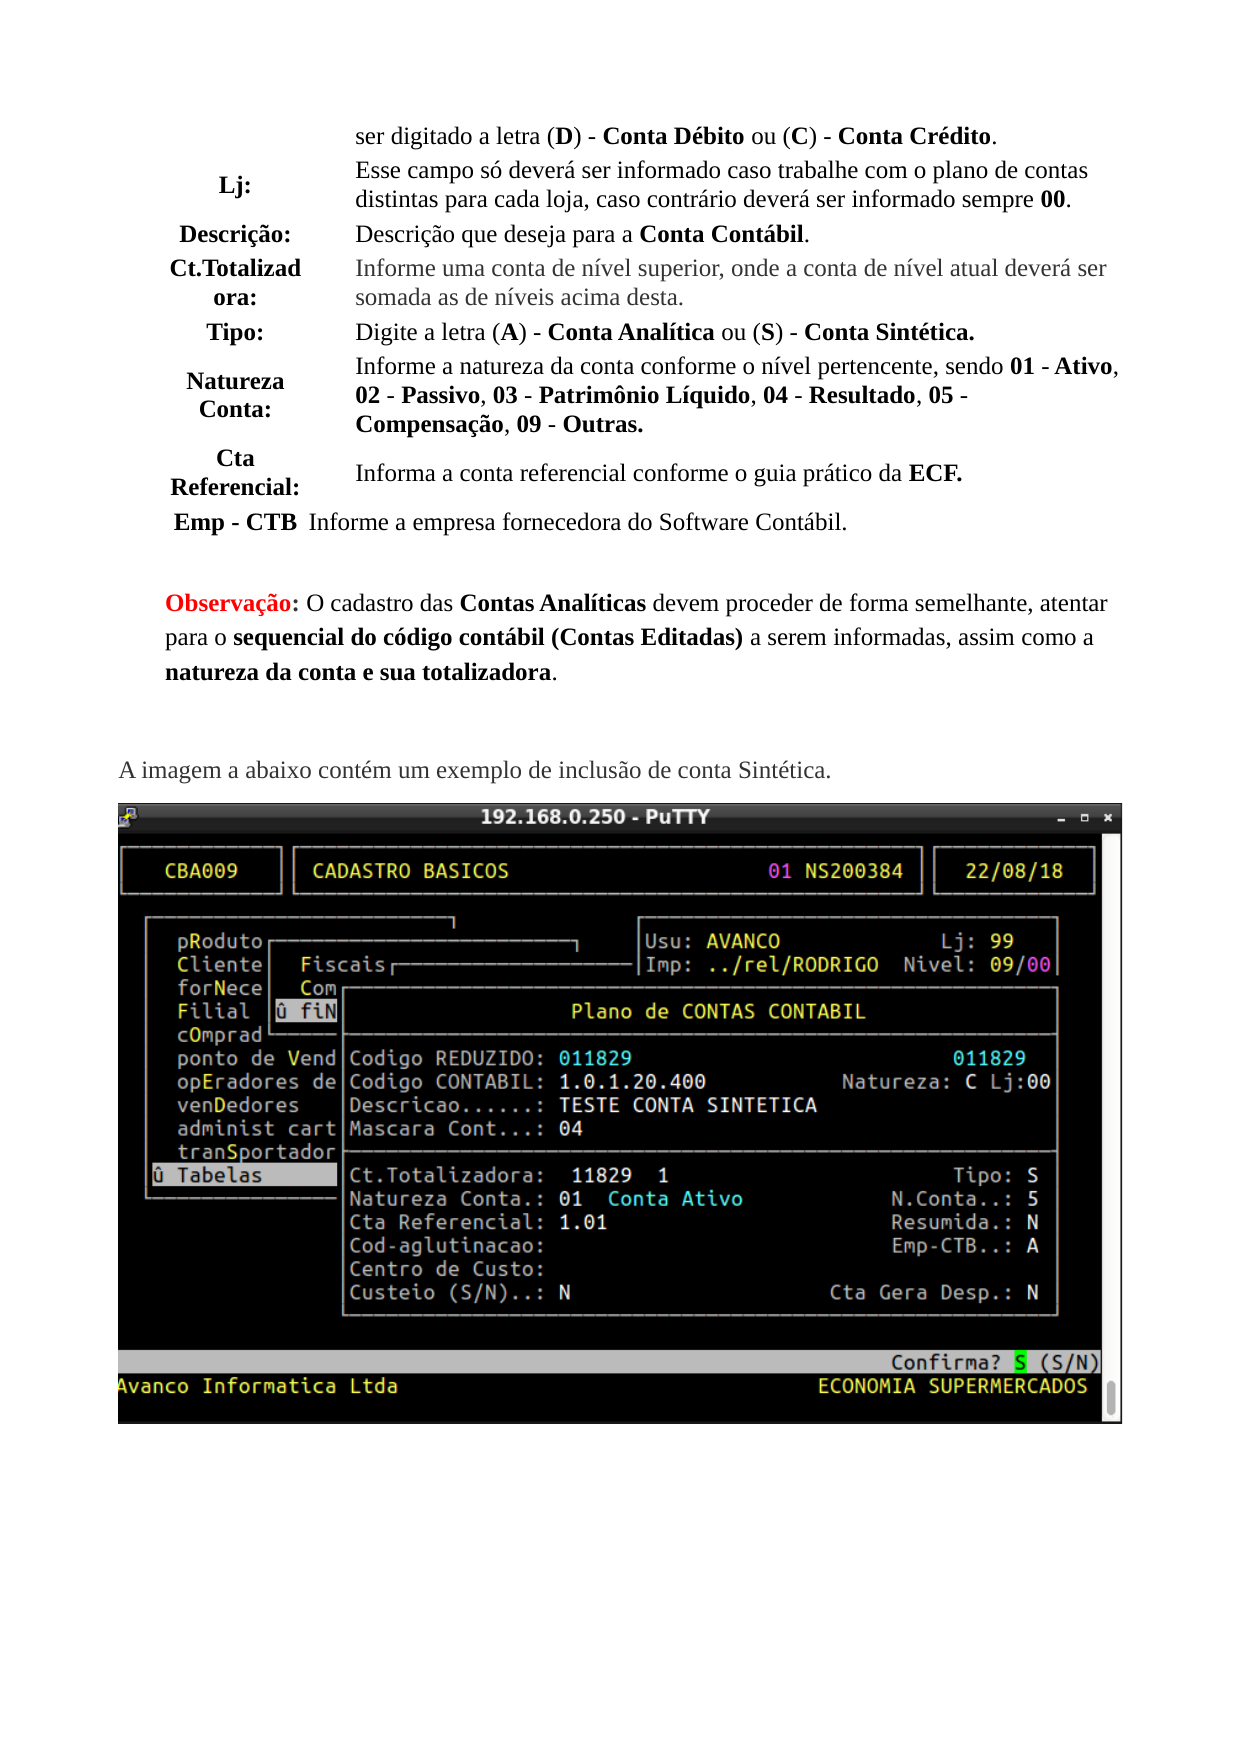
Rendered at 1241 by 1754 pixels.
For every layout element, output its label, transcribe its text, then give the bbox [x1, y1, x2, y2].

text A imagem a abaixo contém um exemplo de inclusão de conta Sintética. [118, 755, 1122, 783]
table_cell Informe uma conta de nível superior, onde a conta de nível atual deverá ser somada as de níveis acima desta. [305, 251, 1122, 314]
table_cell Informe a natureza da conta conforme o nível pertencente, sendo 01 - Ativo, 02 - Passivo, 03 - Patrimônio Líquido, 04 - Resultado, 05 - Compensação, 09 - Outras. [305, 349, 1122, 441]
table_cell Emp - CTB [118, 504, 305, 538]
table_cell Cta Referencial: [118, 441, 305, 504]
table_cell ser digitado a letra (D) - Conta Débito ou (C) - Conta Crédito. [305, 118, 1122, 153]
table_cell Descrição que deseja para a Conta Contábil. [305, 216, 1122, 251]
table_cell Descrição: [118, 216, 305, 251]
table_cell [118, 118, 305, 153]
table_cell Informe a empresa fornecedora do Software Contábil. [305, 504, 1122, 538]
table_cell Natureza Conta: [118, 349, 305, 441]
table_cell Lj: [118, 153, 305, 216]
table_cell Informa a conta referencial conforme o guia prático da ECF. [305, 441, 1122, 504]
table_cell Ct.Totalizadora: [118, 251, 305, 314]
table_cell Esse campo só deverá ser informado caso trabalhe com o plano de contas distintas para cada loja, caso contrário deverá ser informado sempre 00. [305, 153, 1122, 216]
picture [118, 803, 1123, 1424]
table_cell Digite a letra (A) - Conta Analítica ou (S) - Conta Sintética. [305, 314, 1122, 348]
text Observação: O cadastro das Contas Analíticas devem proceder de forma semelhante, atentar para o sequencial do código contábil (Contas Editadas) a serem informadas, assim como a natureza da conta e sua totalizadora. [165, 588, 1122, 685]
table_cell Tipo: [118, 314, 305, 348]
